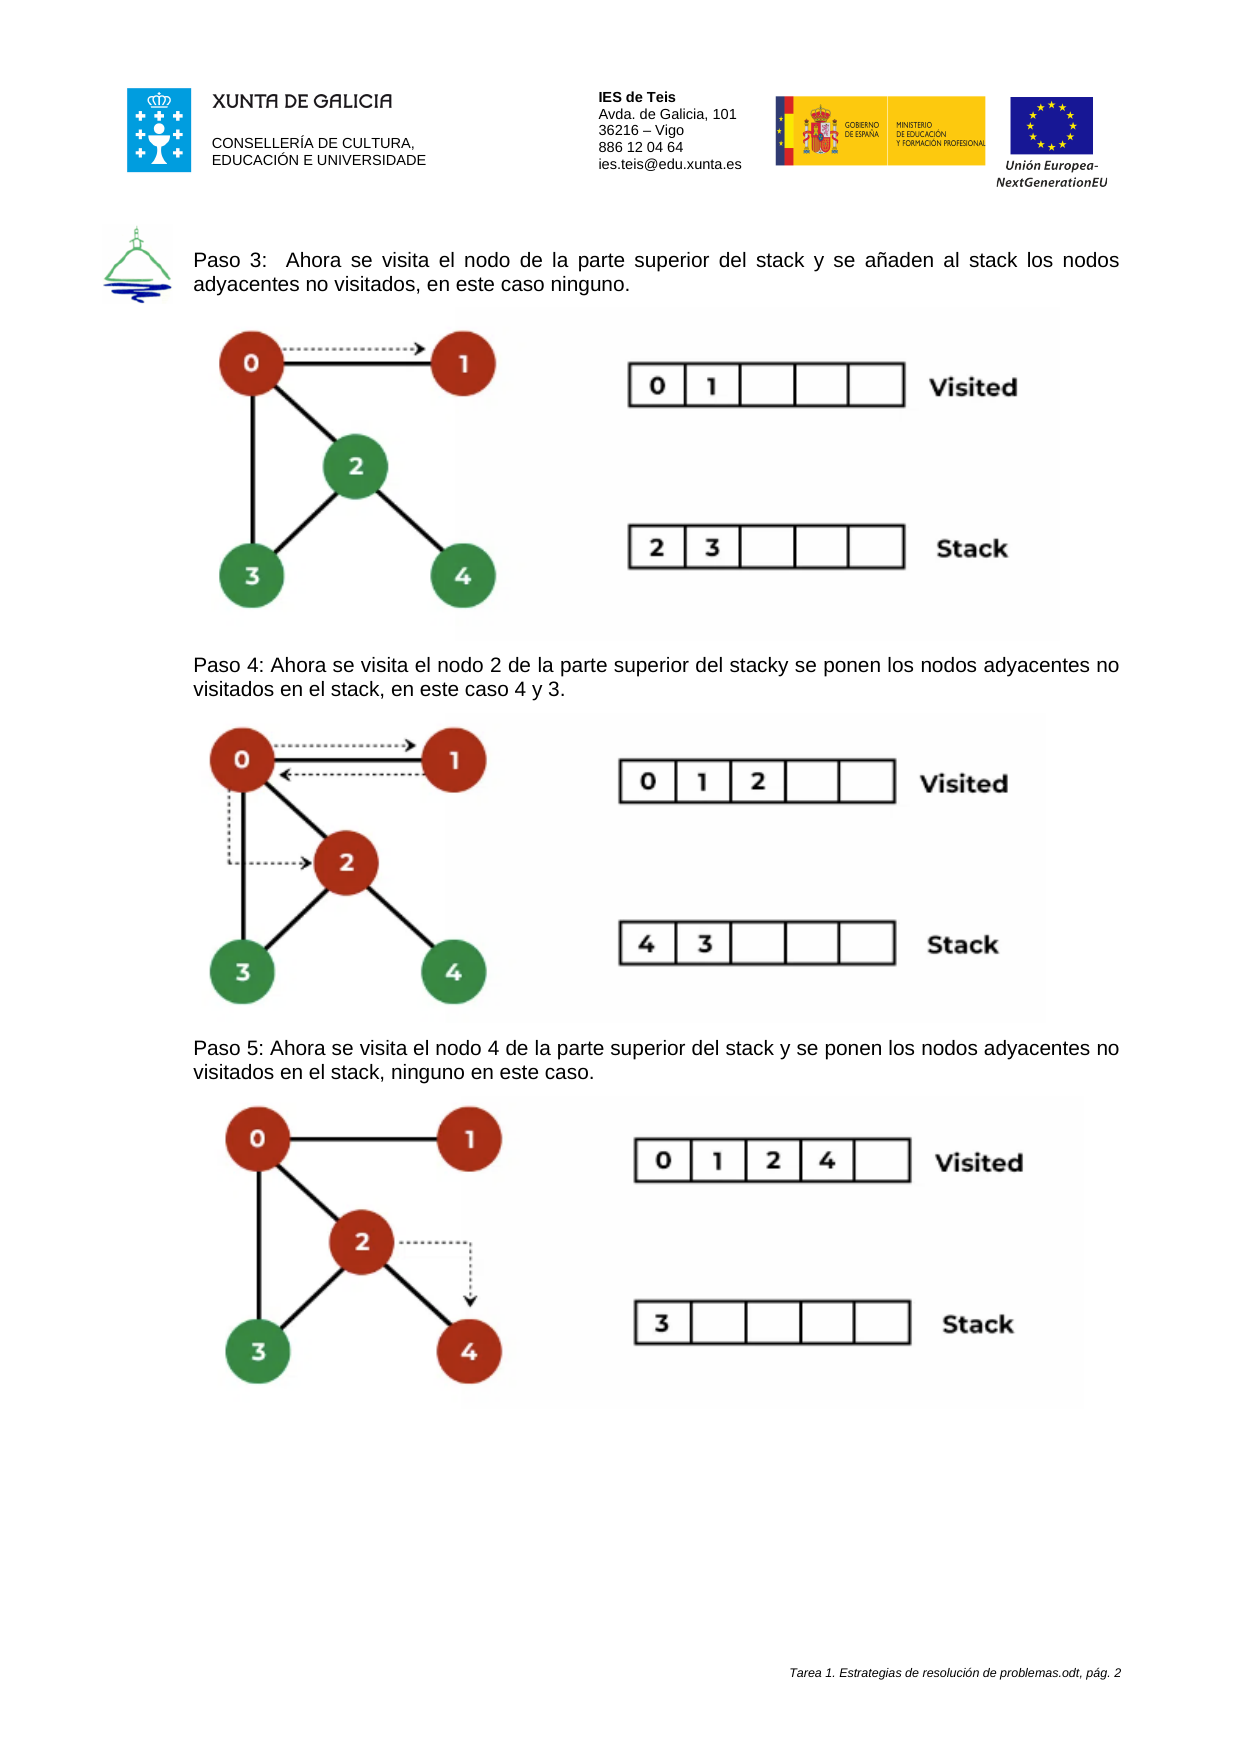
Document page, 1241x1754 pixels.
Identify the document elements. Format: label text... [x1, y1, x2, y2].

text Paso 5: Ahora se visita el nodo 4 de la parte superior del stack y se ponen los nodos adyacentes no visitados en el stack, ninguno en este caso. [193, 1036, 1122, 1083]
text Paso 3: Ahora se visita el nodo de la parte superior del stack y se añaden al stack los nodos adyacentes no visitados, en este caso ninguno. [193, 247, 1122, 295]
text Paso 4: Ahora se visita el nodo 2 de la parte superior del stacky se ponen los nodos adyacentes no visitados en el stack, en este caso 4 y 3. [193, 653, 1122, 701]
